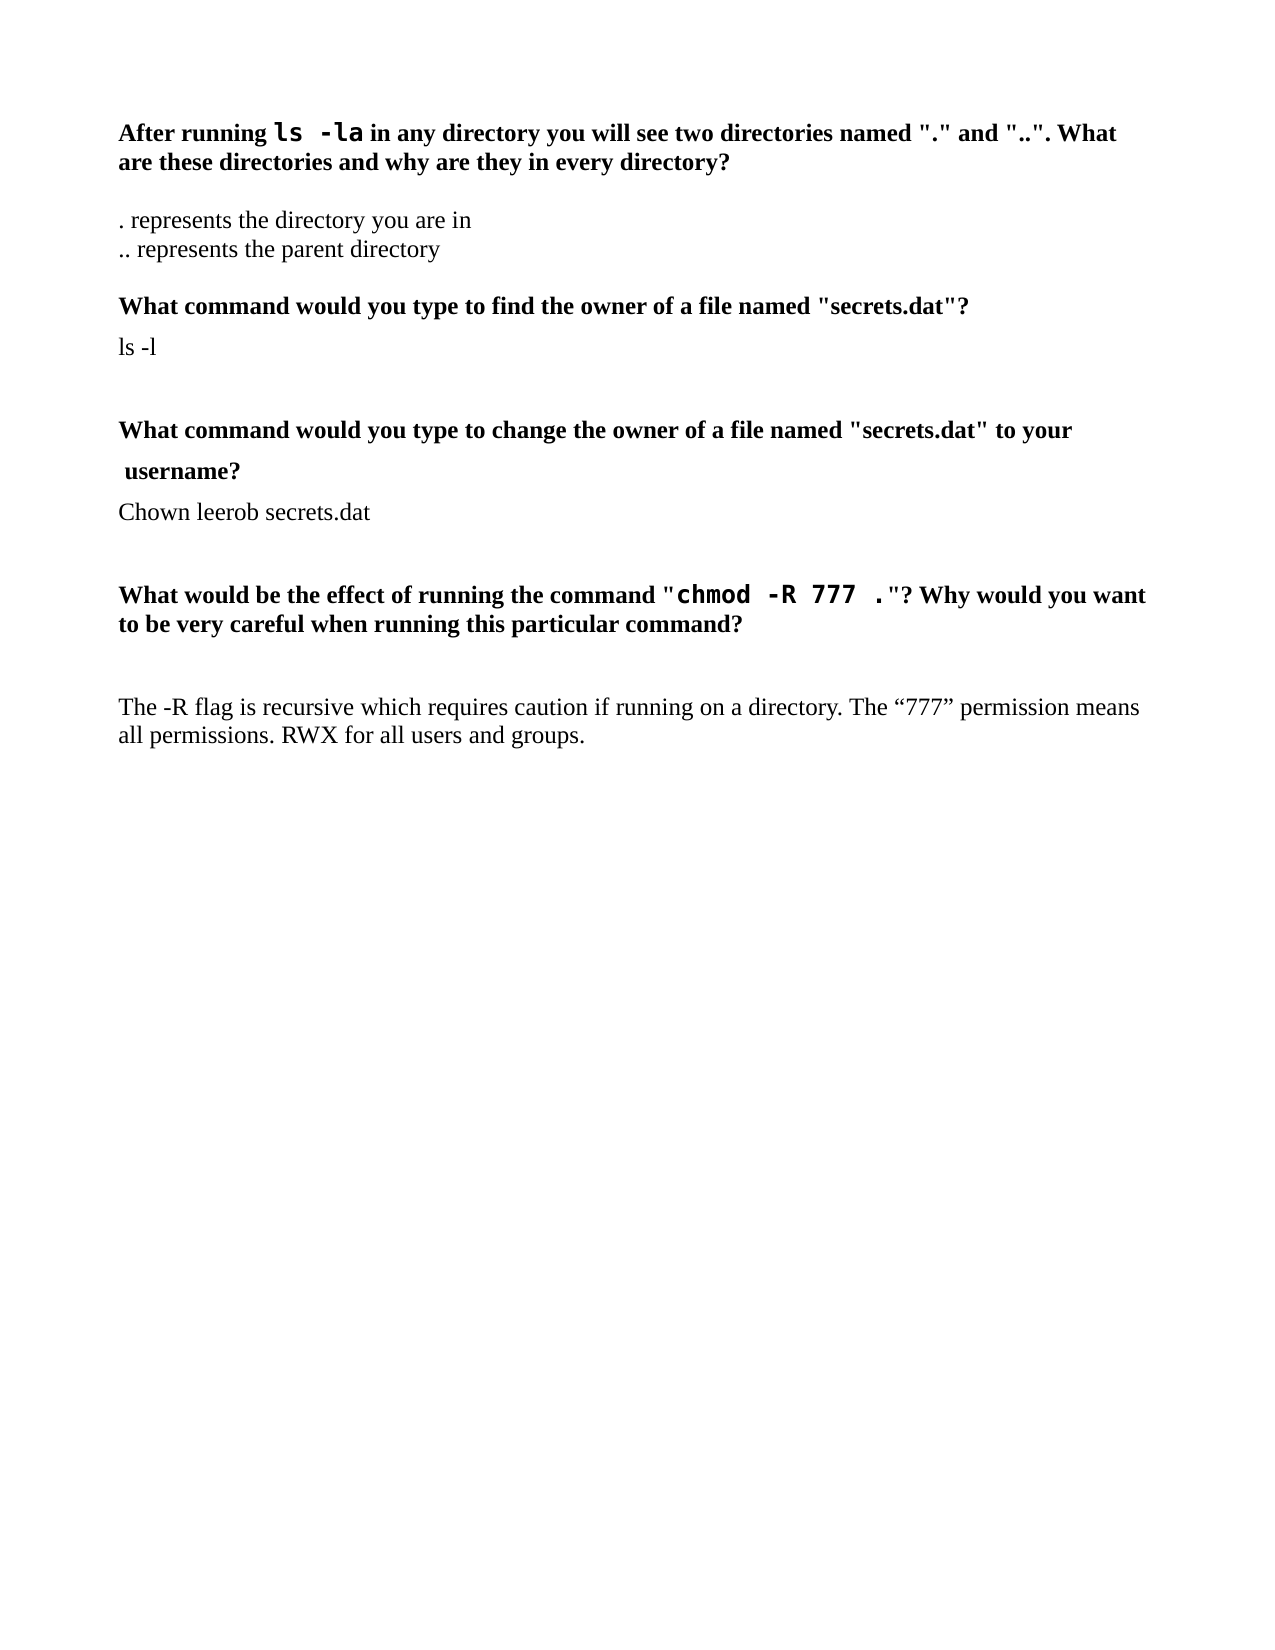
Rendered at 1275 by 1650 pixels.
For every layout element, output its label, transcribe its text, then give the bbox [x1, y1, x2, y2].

text The -R flag is recursive which requires caution if running on a directory. The “777” permission means all permissions. RWX for all users and groups. [118, 692, 1157, 749]
text . represents the directory you are in [118, 205, 1157, 234]
text .. represents the parent directory [118, 234, 1157, 262]
text After running ls -la in any directory you will see two directories named "." and "..". What are these directories and why are they in every directory? [118, 118, 1157, 176]
text ls -l [118, 332, 1157, 361]
text username? [118, 456, 1157, 485]
text What command would you type to change the owner of a file named "secrets.dat" to your [118, 415, 1157, 444]
text Chown leerob secrets.dat [118, 497, 1157, 526]
text What would be the effect of running the command "chmod -R 777 ."? Why would you want to be very careful when running this particular command? [118, 580, 1157, 638]
text What command would you type to find the owner of a file named "secrets.dat"? [118, 291, 1157, 320]
